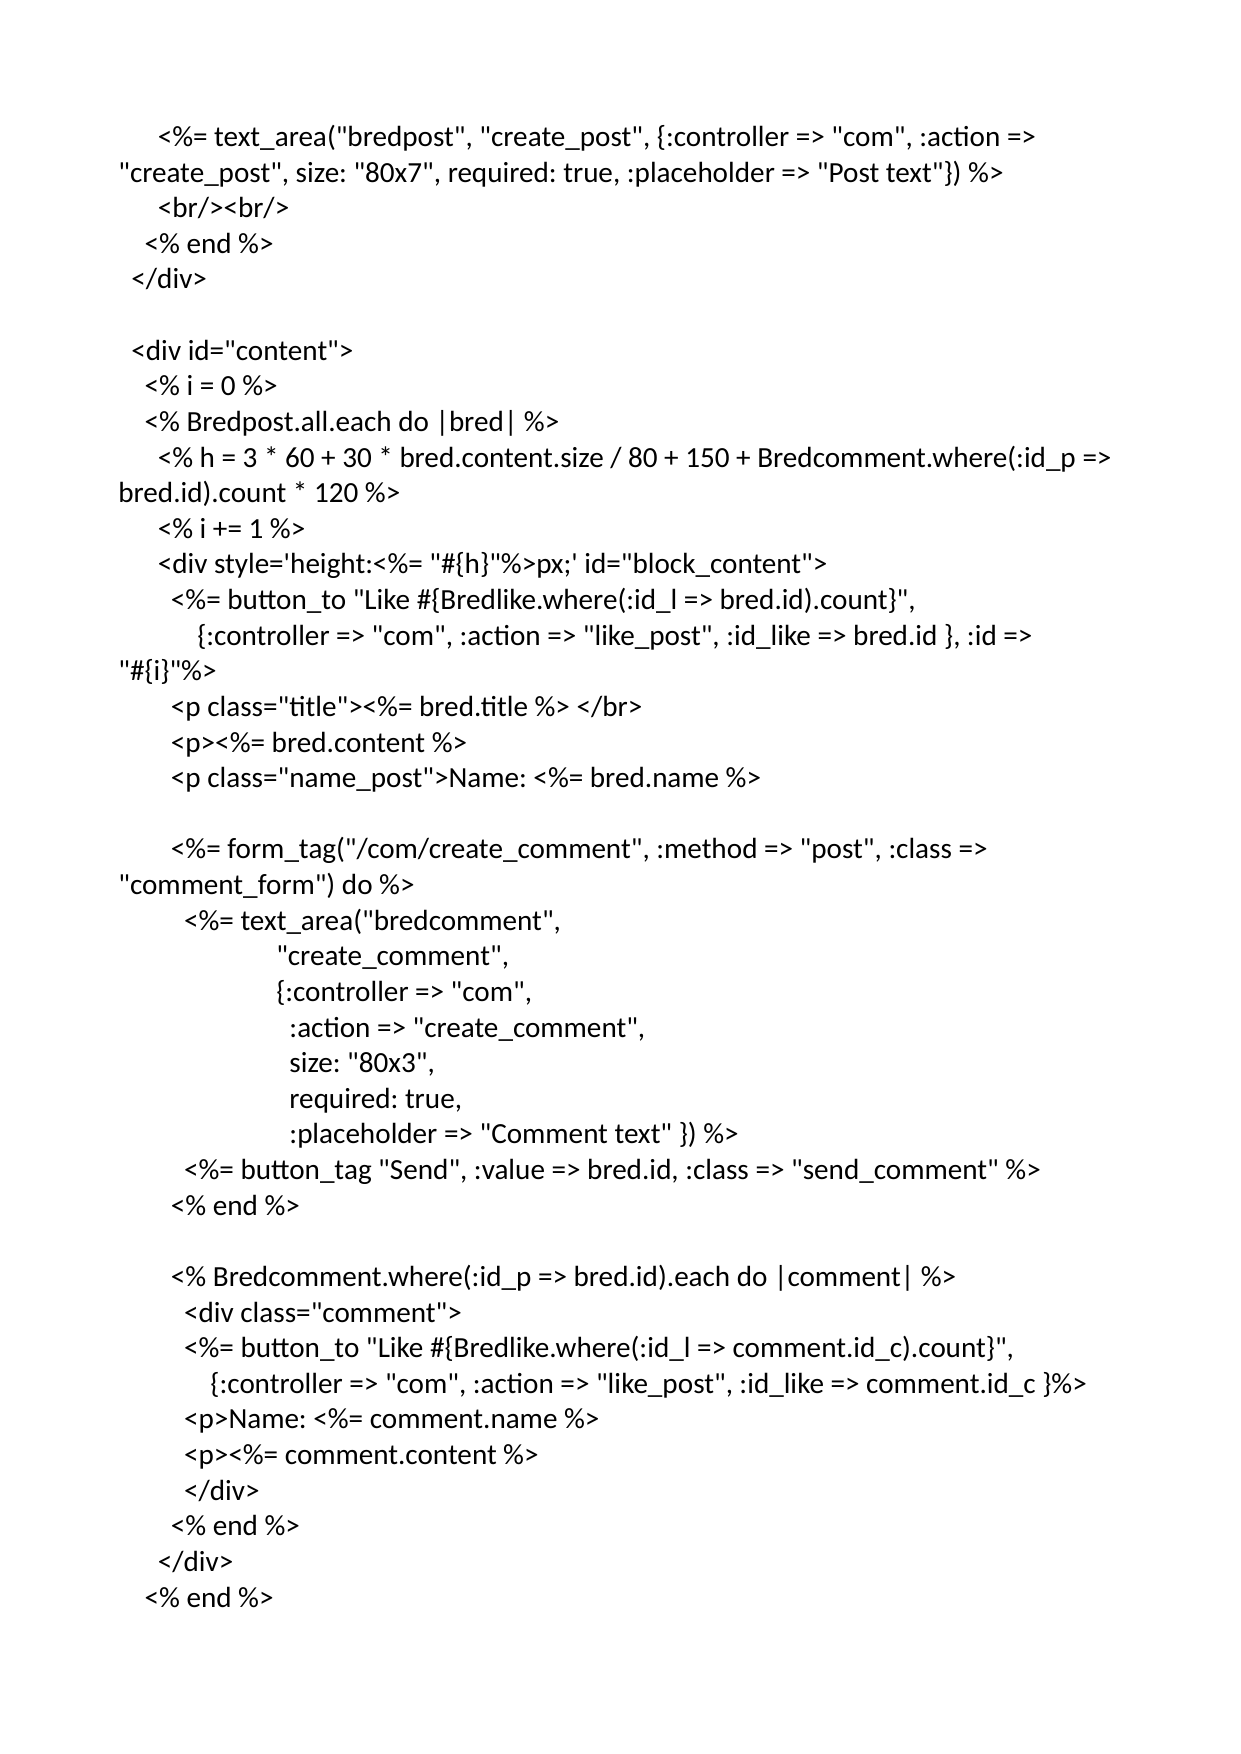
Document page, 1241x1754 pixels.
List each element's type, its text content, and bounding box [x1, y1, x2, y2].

text size: "80x3", [118, 1044, 1122, 1080]
text <%= button_to "Like #{Bredlike.where(:id_l => comment.id_c).count}", [118, 1329, 1122, 1365]
text <p><%= bred.content %> [118, 724, 1122, 759]
text <% Bredcomment.where(:id_p => bred.id).each do |comment| %> [118, 1258, 1122, 1294]
text <div id="content"> [118, 332, 1122, 367]
text {:controller => "com", :action => "like_post", :id_like => comment.id_c }%> [118, 1365, 1122, 1401]
text <div class="comment"> [118, 1294, 1122, 1329]
text <div style='height:<%= "#{h}"%>px;' id="block_content"> [118, 546, 1122, 581]
text </div> [118, 1472, 1122, 1507]
text "create_comment", [118, 937, 1122, 973]
text <% Bredpost.all.each do |bred| %> [118, 403, 1122, 439]
text required: true, [118, 1080, 1122, 1116]
text <%= button_tag "Send", :value => bred.id, :class => "send_comment" %> [118, 1151, 1122, 1187]
text :placeholder => "Comment text" }) %> [118, 1116, 1122, 1151]
text <% end %> [118, 1579, 1122, 1614]
text <% end %> [118, 1507, 1122, 1543]
text </div> [118, 261, 1122, 296]
text </div> [118, 1543, 1122, 1579]
text <%= form_tag("/com/create_comment", :method => "post", :class => "comment_form") do %> [118, 831, 1122, 902]
text <% end %> [118, 1187, 1122, 1222]
text {:controller => "com", [118, 973, 1122, 1009]
text <%= button_to "Like #{Bredlike.where(:id_l => bred.id).count}", [118, 581, 1122, 617]
text <% i += 1 %> [118, 510, 1122, 546]
text :action => "create_comment", [118, 1009, 1122, 1044]
text <br/><br/> [118, 189, 1122, 225]
text <p class="name_post">Name: <%= bred.name %> [118, 759, 1122, 795]
text <% end %> [118, 225, 1122, 261]
text <% i = 0 %> [118, 367, 1122, 403]
text {:controller => "com", :action => "like_post", :id_like => bred.id }, :id => "#{i}"%> [118, 617, 1122, 688]
text <%= text_area("bredcomment", [118, 902, 1122, 937]
text <% h = 3 * 60 + 30 * bred.content.size / 80 + 150 + Bredcomment.where(:id_p => bred.id).count * 120 %> [118, 439, 1122, 510]
text <p>Name: <%= comment.name %> [118, 1401, 1122, 1436]
text <p><%= comment.content %> [118, 1436, 1122, 1472]
text <p class="title"><%= bred.title %> </br> [118, 688, 1122, 724]
text <%= text_area("bredpost", "create_post", {:controller => "com", :action => "create_post", size: "80x7", required: true, :placeholder => "Post text"}) %> [118, 118, 1122, 189]
